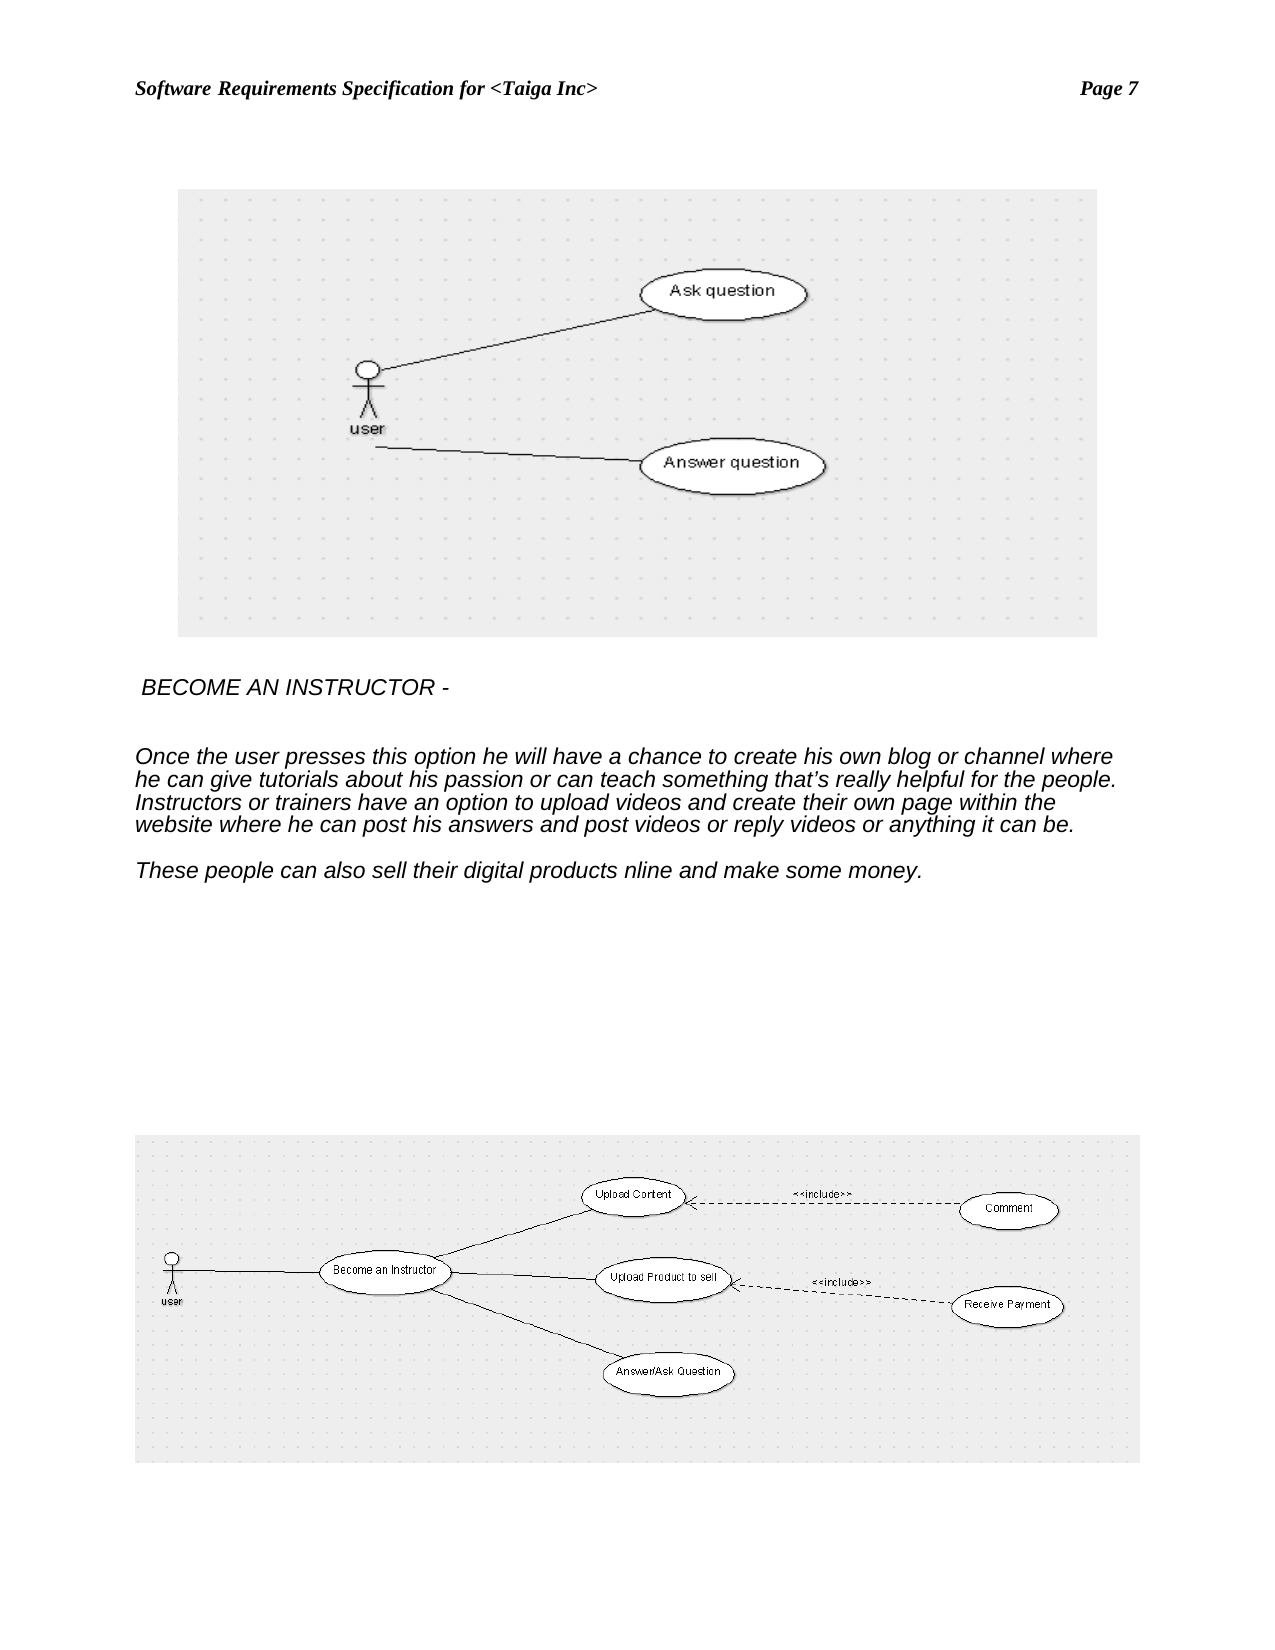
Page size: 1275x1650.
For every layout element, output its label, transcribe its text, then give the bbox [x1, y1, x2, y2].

text Once the user presses this option he will have a chance to create his own blog or channel where he can give tutorials about his passion or can teach something that’s really helpful for the people. [135, 746, 1140, 792]
text These people can also sell their digital products nline and make some money. [135, 860, 1140, 883]
text Instructors or trainers have an option to upload videos and create their own page within the website where he can post his answers and post videos or reply videos or anything it can be. [135, 792, 1140, 837]
picture [177, 189, 1098, 637]
picture [135, 1135, 1140, 1463]
text BECOME AN INSTRUCTOR - [135, 677, 1140, 700]
